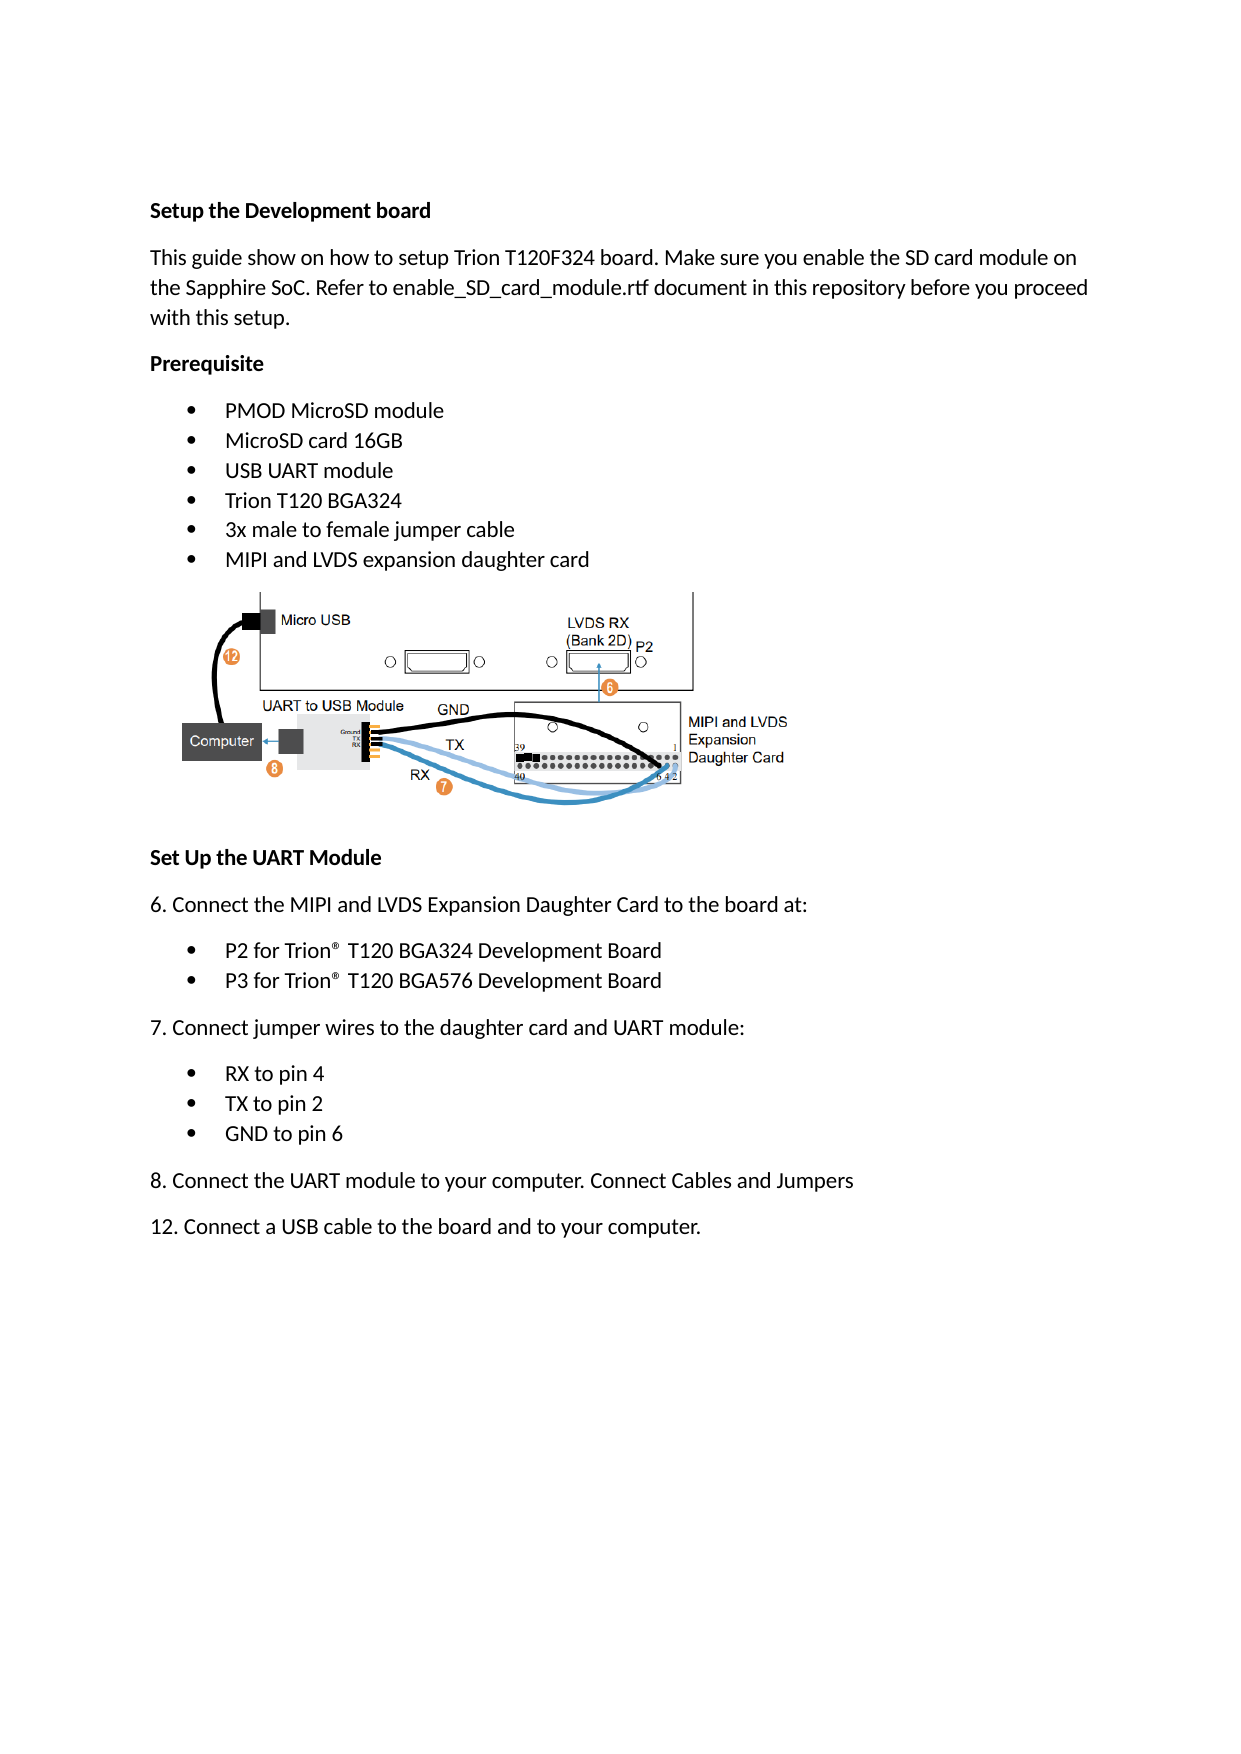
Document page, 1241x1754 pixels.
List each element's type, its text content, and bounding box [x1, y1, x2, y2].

list RX to pin 4 [187, 1059, 1090, 1088]
text Setup the Development board [150, 197, 1090, 224]
list TX to pin 2 [187, 1089, 1090, 1117]
text Prerequisite [150, 349, 1090, 377]
list USB UART module [187, 456, 1090, 484]
list P3 for Trion® T120 BGA576 Development Board [187, 966, 1090, 994]
text This guide show on how to setup Trion T120F324 board. Make sure you enable the SD card module on the Sapphire SoC. Refer to enable_SD_card_module.rtf document in this repository before you proceed with this setup. [150, 243, 1090, 331]
text 6. Connect the MIPI and LVDS Expansion Daughter Card to the board at: [150, 890, 1090, 918]
list P2 for Trion® T120 BGA324 Development Board [187, 937, 1090, 964]
list GND to pin 6 [187, 1119, 1090, 1147]
picture [150, 592, 801, 825]
list MIPI and LVDS expansion daughter card [187, 546, 1090, 573]
list PMOD MicroSD module [187, 396, 1090, 424]
list Trion T120 BGA324 [187, 486, 1090, 514]
text 7. Connect jumper wires to the daughter card and UART module: [150, 1013, 1090, 1041]
list MicroSD card 16GB [187, 426, 1090, 454]
text 8. Connect the UART module to your computer. Connect Cables and Jumpers [150, 1166, 1090, 1194]
text 12. Connect a USB cable to the board and to your computer. [150, 1212, 1090, 1241]
list 3x male to female jumper cable [187, 516, 1090, 544]
text Set Up the UART Module [150, 843, 1090, 871]
